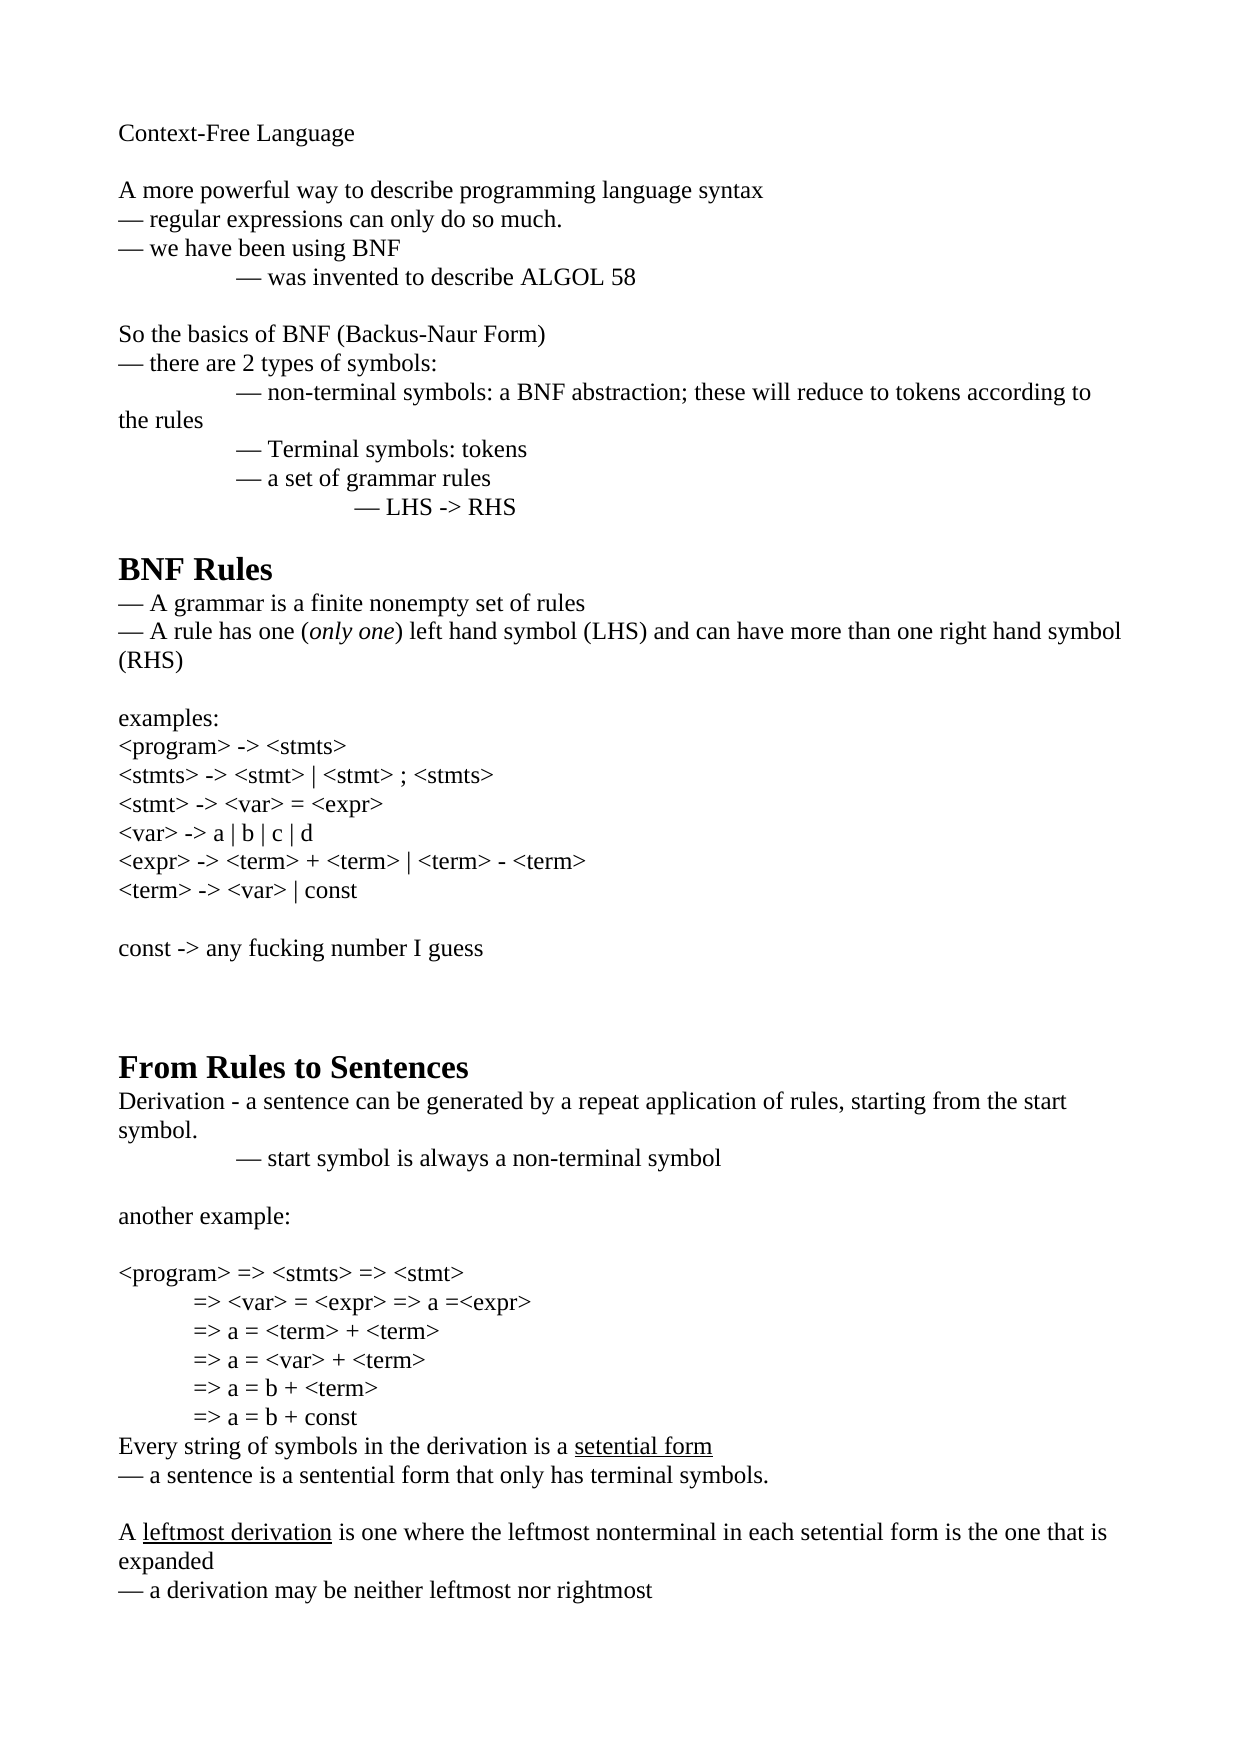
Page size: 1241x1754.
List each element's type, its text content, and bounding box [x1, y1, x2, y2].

text <stmts> -> <stmt> | <stmt> ; <stmts> [118, 760, 1122, 789]
text => a = b + const [118, 1402, 1122, 1431]
text A leftmost derivation is one where the leftmost nonterminal in each setential form is the one that is expanded [118, 1517, 1122, 1575]
text A more powerful way to describe programming language syntax [118, 176, 1122, 204]
text — a derivation may be neither leftmost nor rightmost [118, 1575, 1122, 1603]
text <program> -> <stmts> [118, 731, 1122, 760]
text examples: [118, 703, 1122, 731]
text => a = <term> + <term> [118, 1316, 1122, 1345]
text <program> => <stmts> => <stmt> [118, 1258, 1122, 1287]
text — regular expressions can only do so much. [118, 204, 1122, 233]
text — was invented to describe ALGOL 58 [118, 262, 1122, 291]
text <stmt> -> <var> = <expr> [118, 789, 1122, 818]
text => <var> = <expr> => a =<expr> [118, 1287, 1122, 1316]
subtitle BNF Rules [118, 549, 1122, 588]
text => a = <var> + <term> [118, 1345, 1122, 1373]
text So the basics of BNF (Backus-Naur Form) [118, 319, 1122, 348]
text another example: [118, 1201, 1122, 1230]
text — LHS -> RHS [118, 492, 1122, 521]
text => a = b + <term> [118, 1373, 1122, 1402]
text Derivation - a sentence can be generated by a repeat application of rules, starting from the start symbol. [118, 1086, 1122, 1143]
text Context-Free Language [118, 118, 1122, 147]
text <term> -> <var> | const [118, 875, 1122, 904]
text Every string of symbols in the derivation is a setential form [118, 1431, 1122, 1460]
text — start symbol is always a non-terminal symbol [118, 1143, 1122, 1172]
text — there are 2 types of symbols: [118, 348, 1122, 377]
text <var> -> a | b | c | d [118, 818, 1122, 846]
text — we have been using BNF [118, 233, 1122, 262]
text const -> any fucking number I guess [118, 933, 1122, 961]
text — A rule has one (only one) left hand symbol (LHS) and can have more than one right hand symbol (RHS) [118, 616, 1122, 674]
text — a set of grammar rules [118, 463, 1122, 492]
text — A grammar is a finite nonempty set of rules [118, 588, 1122, 616]
text — Terminal symbols: tokens [118, 434, 1122, 463]
text — a sentence is a sentential form that only has terminal symbols. [118, 1460, 1122, 1488]
text <expr> -> <term> + <term> | <term> - <term> [118, 846, 1122, 875]
text — non-terminal symbols: a BNF abstraction; these will reduce to tokens according to the rules [118, 377, 1122, 434]
subtitle From Rules to Sentences [118, 1048, 1122, 1086]
